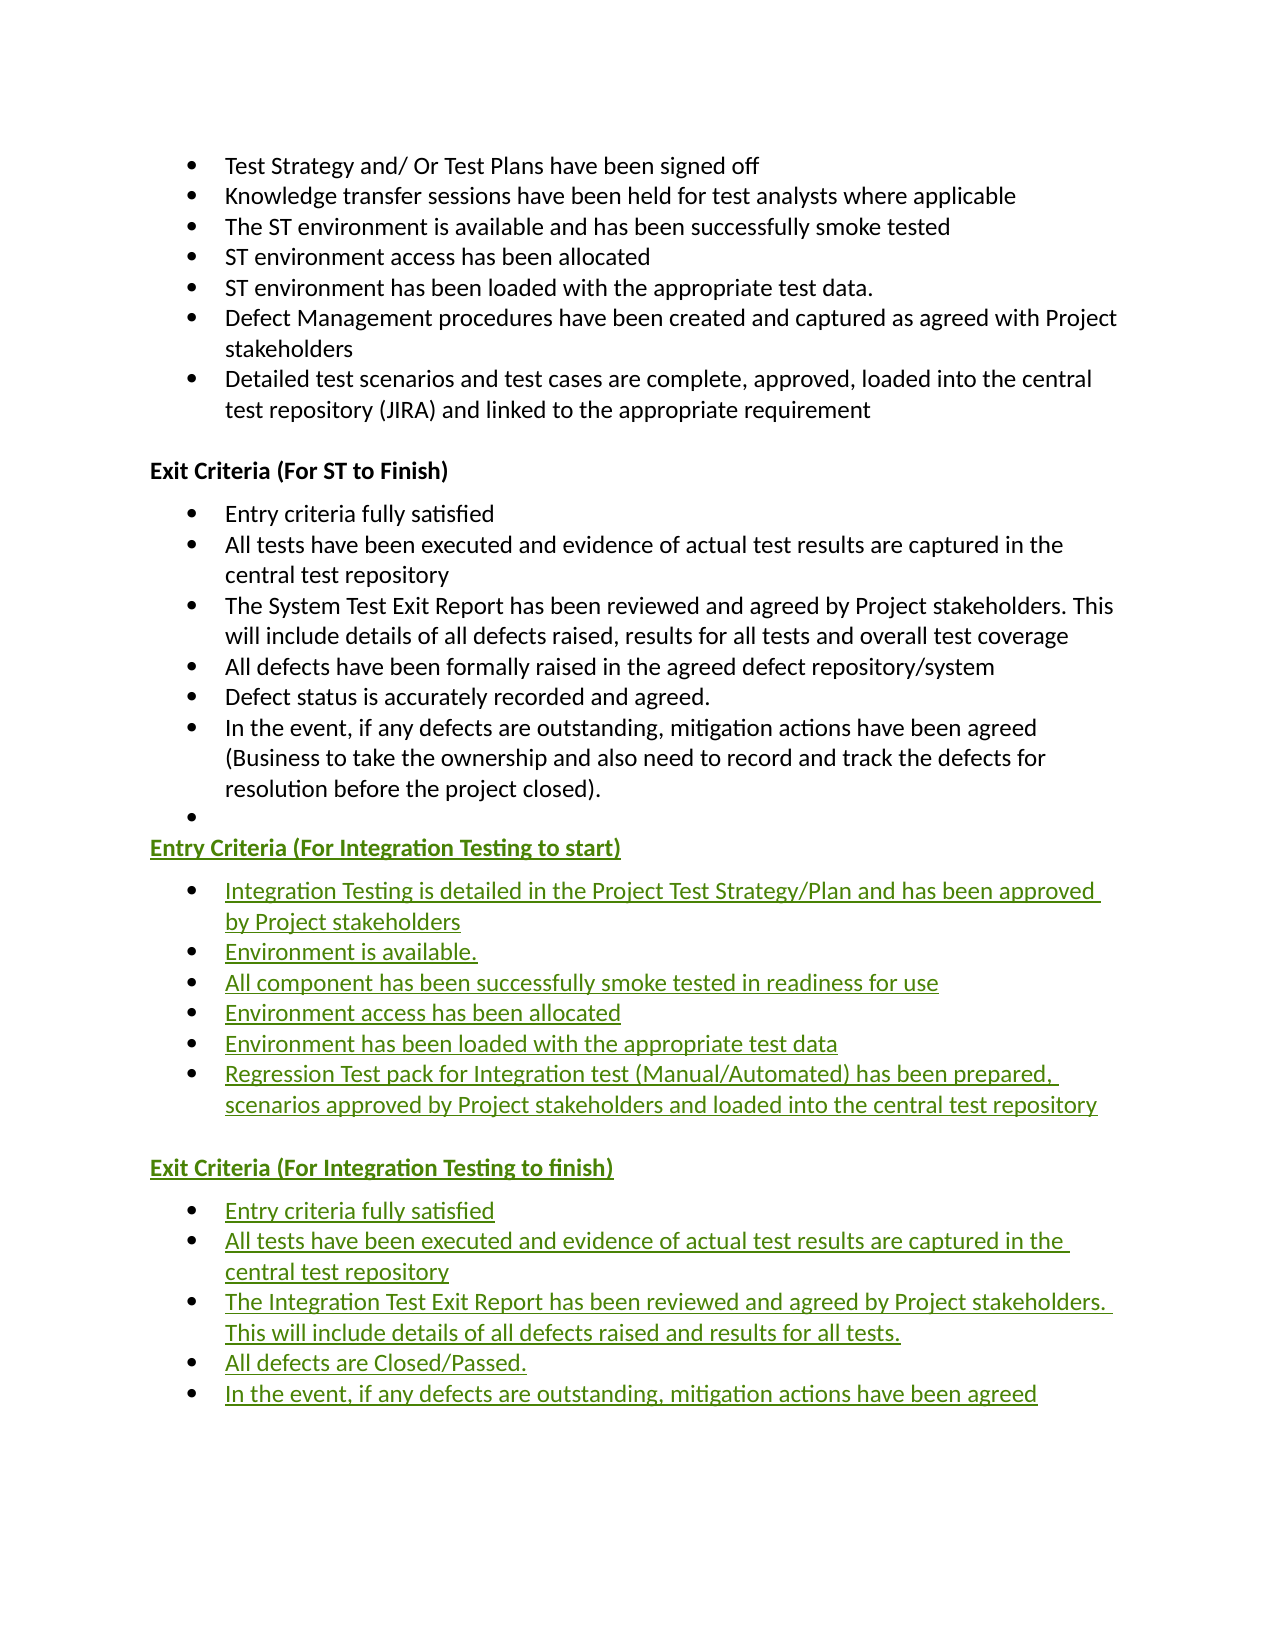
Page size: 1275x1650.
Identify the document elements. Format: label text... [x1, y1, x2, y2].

list ST environment access has been allocated [187, 242, 1125, 272]
list All component has been successfully smoke tested in readiness for use [187, 967, 1125, 997]
list The ST environment is available and has been successfully smoke tested [187, 211, 1125, 242]
list All defects are Closed/Passed. [187, 1348, 1125, 1378]
list In the event, if any defects are outstanding, mitigation actions have been agreed (Business to take the ownership and also need to record and track the defects for resolution before the project closed). [187, 712, 1125, 803]
list The Integration Test Exit Report has been reviewed and agreed by Project stakeholders. This will include details of all defects raised and results for all tests. [187, 1287, 1125, 1348]
list Detailed test scenarios and test cases are complete, approved, loaded into the central test repository (JIRA) and linked to the appropriate requirement [187, 364, 1125, 425]
list Entry criteria fully satisfied [187, 498, 1125, 529]
text Exit Criteria (For ST to Finish) [150, 455, 1125, 486]
list All defects have been formally raised in the agreed defect repository/system [187, 651, 1125, 681]
list The System Test Exit Report has been reviewed and agreed by Project stakeholders. This will include details of all defects raised, results for all tests and overall test coverage [187, 590, 1125, 651]
list Regression Test pack for Integration test (Manual/Automated) has been prepared, scenarios approved by Project stakeholders and loaded into the central test repository [187, 1058, 1125, 1119]
list Defect status is accurately recorded and agreed. [187, 681, 1125, 712]
list Knowledge transfer sessions have been held for test analysts where applicable [187, 181, 1125, 211]
list Test Strategy and/ Or Test Plans have been signed off [187, 150, 1125, 181]
list Environment is available. [187, 936, 1125, 967]
text Exit Criteria (For Integration Testing to finish) [150, 1152, 1125, 1182]
list All tests have been executed and evidence of actual test results are captured in the central test repository [187, 529, 1125, 590]
list All tests have been executed and evidence of actual test results are captured in the central test repository [187, 1226, 1125, 1287]
list ST environment has been loaded with the appropriate test data. [187, 272, 1125, 303]
list Environment has been loaded with the appropriate test data [187, 1028, 1125, 1058]
list Integration Testing is detailed in the Project Test Strategy/Plan and has been approved by Project stakeholders [187, 875, 1125, 936]
list In the event, if any defects are outstanding, mitigation actions have been agreed [187, 1378, 1125, 1409]
text Entry Criteria (For Integration Testing to start) [150, 832, 1125, 863]
list Defect Management procedures have been created and captured as agreed with Project stakeholders [187, 303, 1125, 364]
list Environment access has been allocated [187, 997, 1125, 1028]
list Entry criteria fully satisfied [187, 1195, 1125, 1226]
